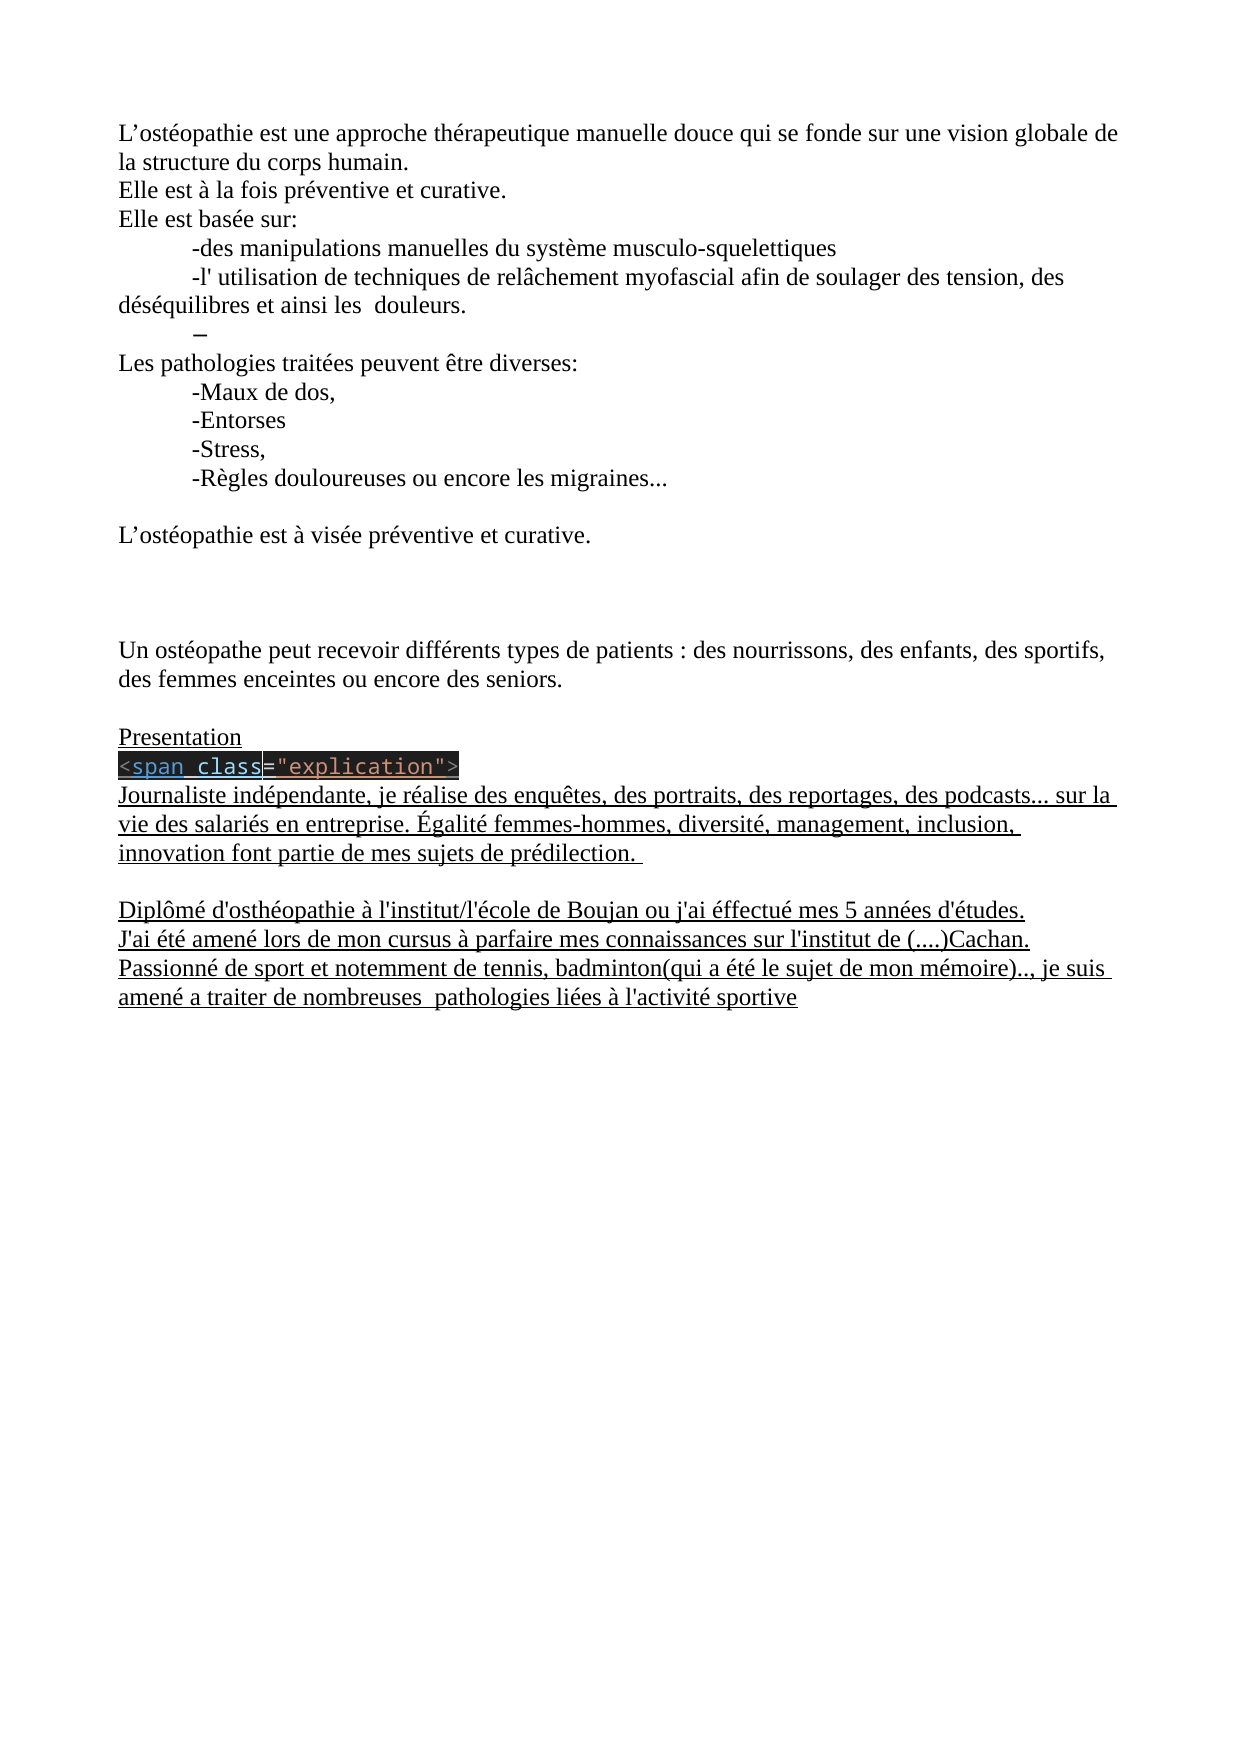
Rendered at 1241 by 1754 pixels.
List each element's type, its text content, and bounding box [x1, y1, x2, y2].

text J'ai été amené lors de mon cursus à parfaire mes connaissances sur l'institut de (....)Cachan. [118, 924, 1122, 953]
text L’ostéopathie est à visée préventive et curative. [118, 521, 1122, 549]
text Les pathologies traitées peuvent être diverses: [118, 348, 1122, 377]
text <span class="explication"> [118, 751, 1122, 780]
text -Stress, [118, 434, 1122, 463]
text L’ostéopathie est une approche thérapeutique manuelle douce qui se fonde sur une vision globale de la structure du corps humain. [118, 118, 1122, 176]
text Passionné de sport et notemment de tennis, badminton(qui a été le sujet de mon mémoire).., je suis amené a traiter de nombreuses pathologies liées à l'activité sportive [118, 953, 1122, 1010]
text -des manipulations manuelles du système musculo-squelettiques [118, 233, 1122, 262]
text -Règles douloureuses ou encore les migraines... [118, 463, 1122, 492]
text -l' utilisation de techniques de relâchement myofascial afin de soulager des tension, des déséquilibres et ainsi les douleurs. [118, 262, 1122, 319]
text Un ostéopathe peut recevoir différents types de patients : des nourrissons, des enfants, des sportifs, des femmes enceintes ou encore des seniors. [118, 636, 1122, 693]
text -Maux de dos, [118, 377, 1122, 406]
text -Entorses [118, 406, 1122, 434]
text Elle est basée sur: [118, 204, 1122, 233]
text Presentation [118, 722, 1122, 751]
text Journaliste indépendante, je réalise des enquêtes, des portraits, des reportages, des podcasts... sur la vie des salariés en entreprise. Égalité femmes-hommes, diversité, management, inclusion, innovation font partie de mes sujets de prédilection. [118, 780, 1122, 867]
text Diplômé d'osthéopathie à l'institut/l'école de Boujan ou j'ai éffectué mes 5 années d'études. [118, 895, 1122, 924]
text Elle est à la fois préventive et curative. [118, 176, 1122, 204]
